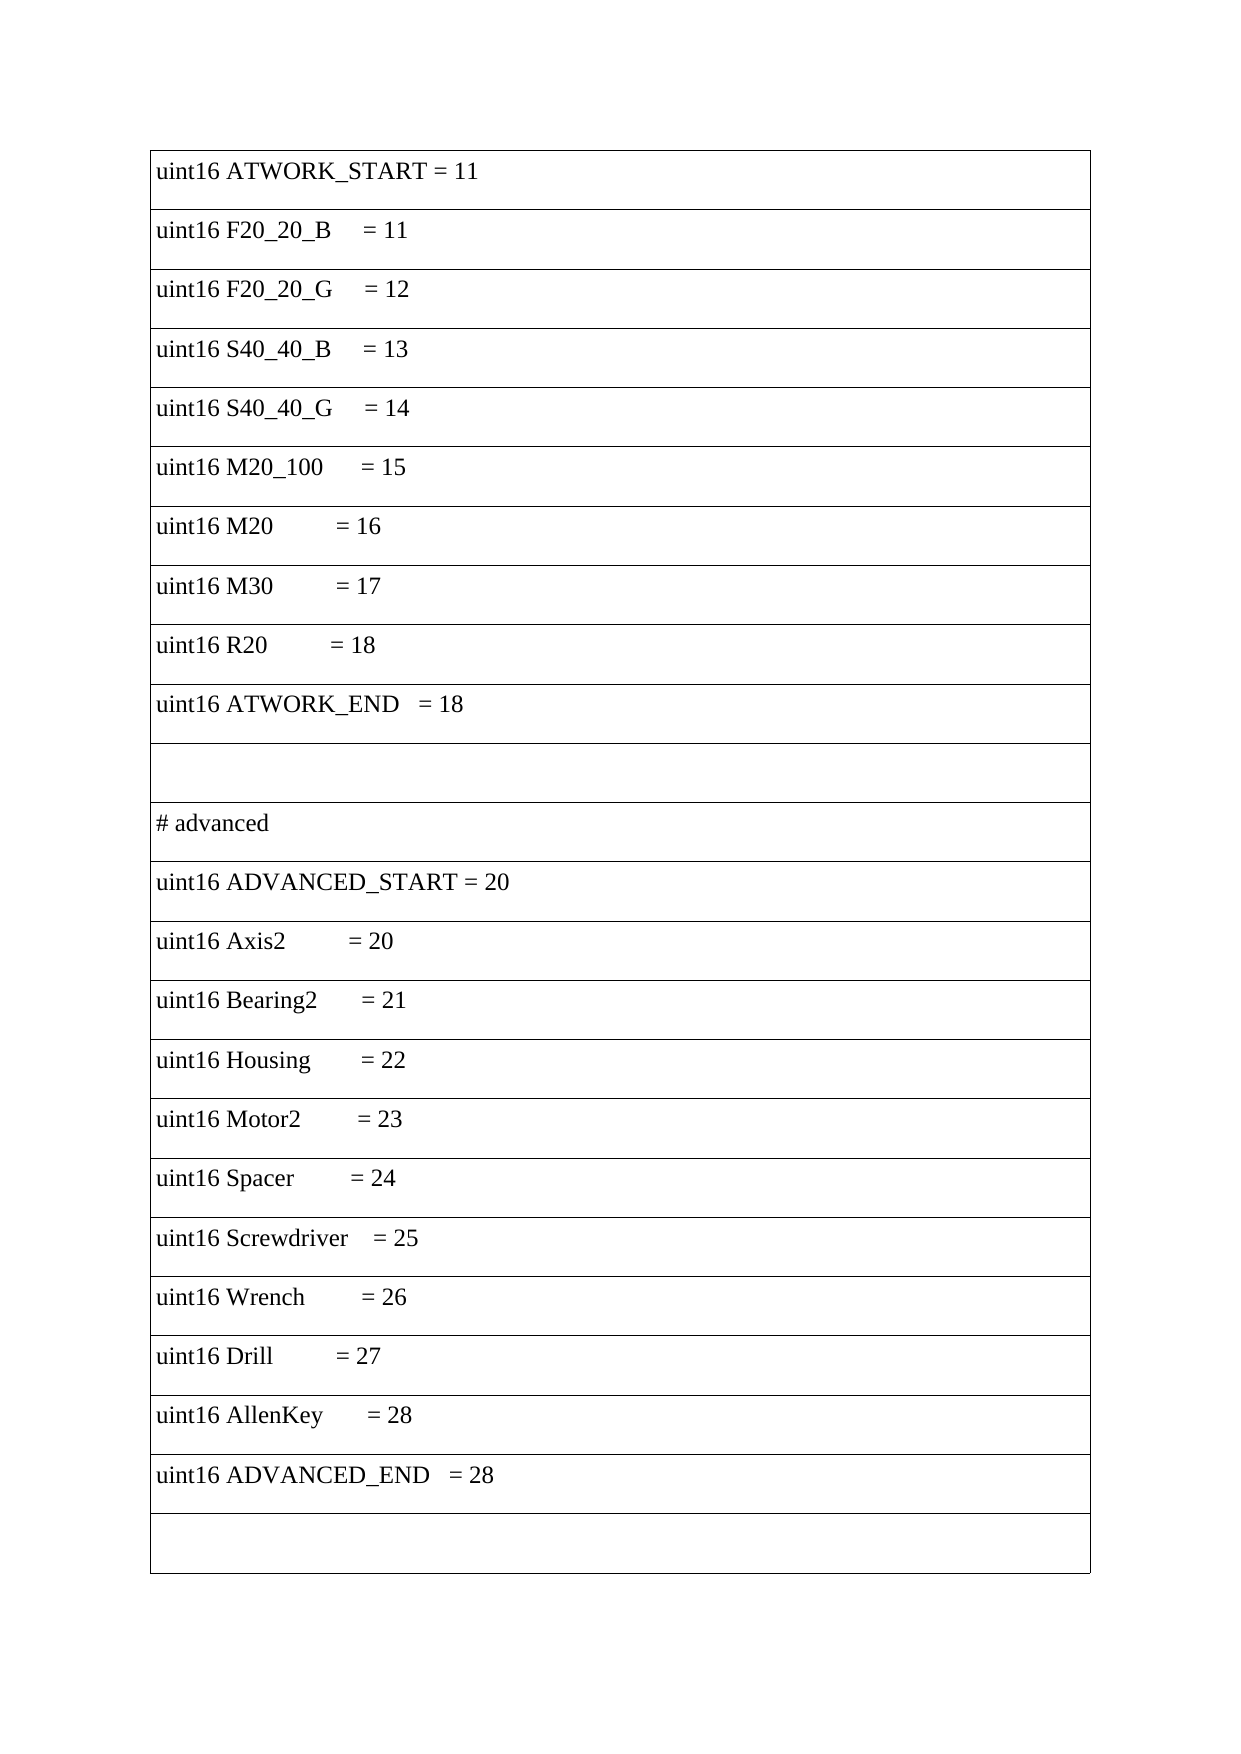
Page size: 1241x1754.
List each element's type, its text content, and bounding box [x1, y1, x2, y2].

table_cell uint16 Spacer = 24 [151, 1159, 1090, 1217]
table_cell uint16 S40_40_B = 13 [151, 329, 1090, 387]
table_cell uint16 S40_40_G = 14 [151, 388, 1090, 446]
table_cell uint16 M20 = 16 [151, 507, 1090, 565]
table_cell uint16 R20 = 18 [151, 625, 1090, 683]
table_cell uint16 Drill = 27 [151, 1336, 1090, 1395]
table_cell # advanced [151, 803, 1090, 861]
table_cell [151, 1514, 1090, 1572]
table_cell uint16 Screwdriver = 25 [151, 1218, 1090, 1276]
table_cell uint16 F20_20_B = 11 [151, 210, 1090, 268]
table_cell uint16 M20_100 = 15 [151, 447, 1090, 506]
table_cell [151, 744, 1090, 802]
table_cell uint16 Motor2 = 23 [151, 1099, 1090, 1158]
table_cell uint16 ATWORK_END = 18 [151, 685, 1090, 743]
table_cell uint16 Axis2 = 20 [151, 922, 1090, 980]
table_cell uint16 Housing = 22 [151, 1040, 1090, 1098]
table_cell uint16 AllenKey = 28 [151, 1396, 1090, 1454]
table_cell uint16 Wrench = 26 [151, 1277, 1090, 1335]
table_cell uint16 ADVANCED_END = 28 [151, 1455, 1090, 1513]
table_cell uint16 ADVANCED_START = 20 [151, 862, 1090, 921]
table_cell uint16 ATWORK_START = 11 [151, 151, 1090, 209]
table_cell uint16 Bearing2 = 21 [151, 981, 1090, 1039]
table_cell uint16 F20_20_G = 12 [151, 270, 1090, 328]
table_cell uint16 M30 = 17 [151, 566, 1090, 624]
